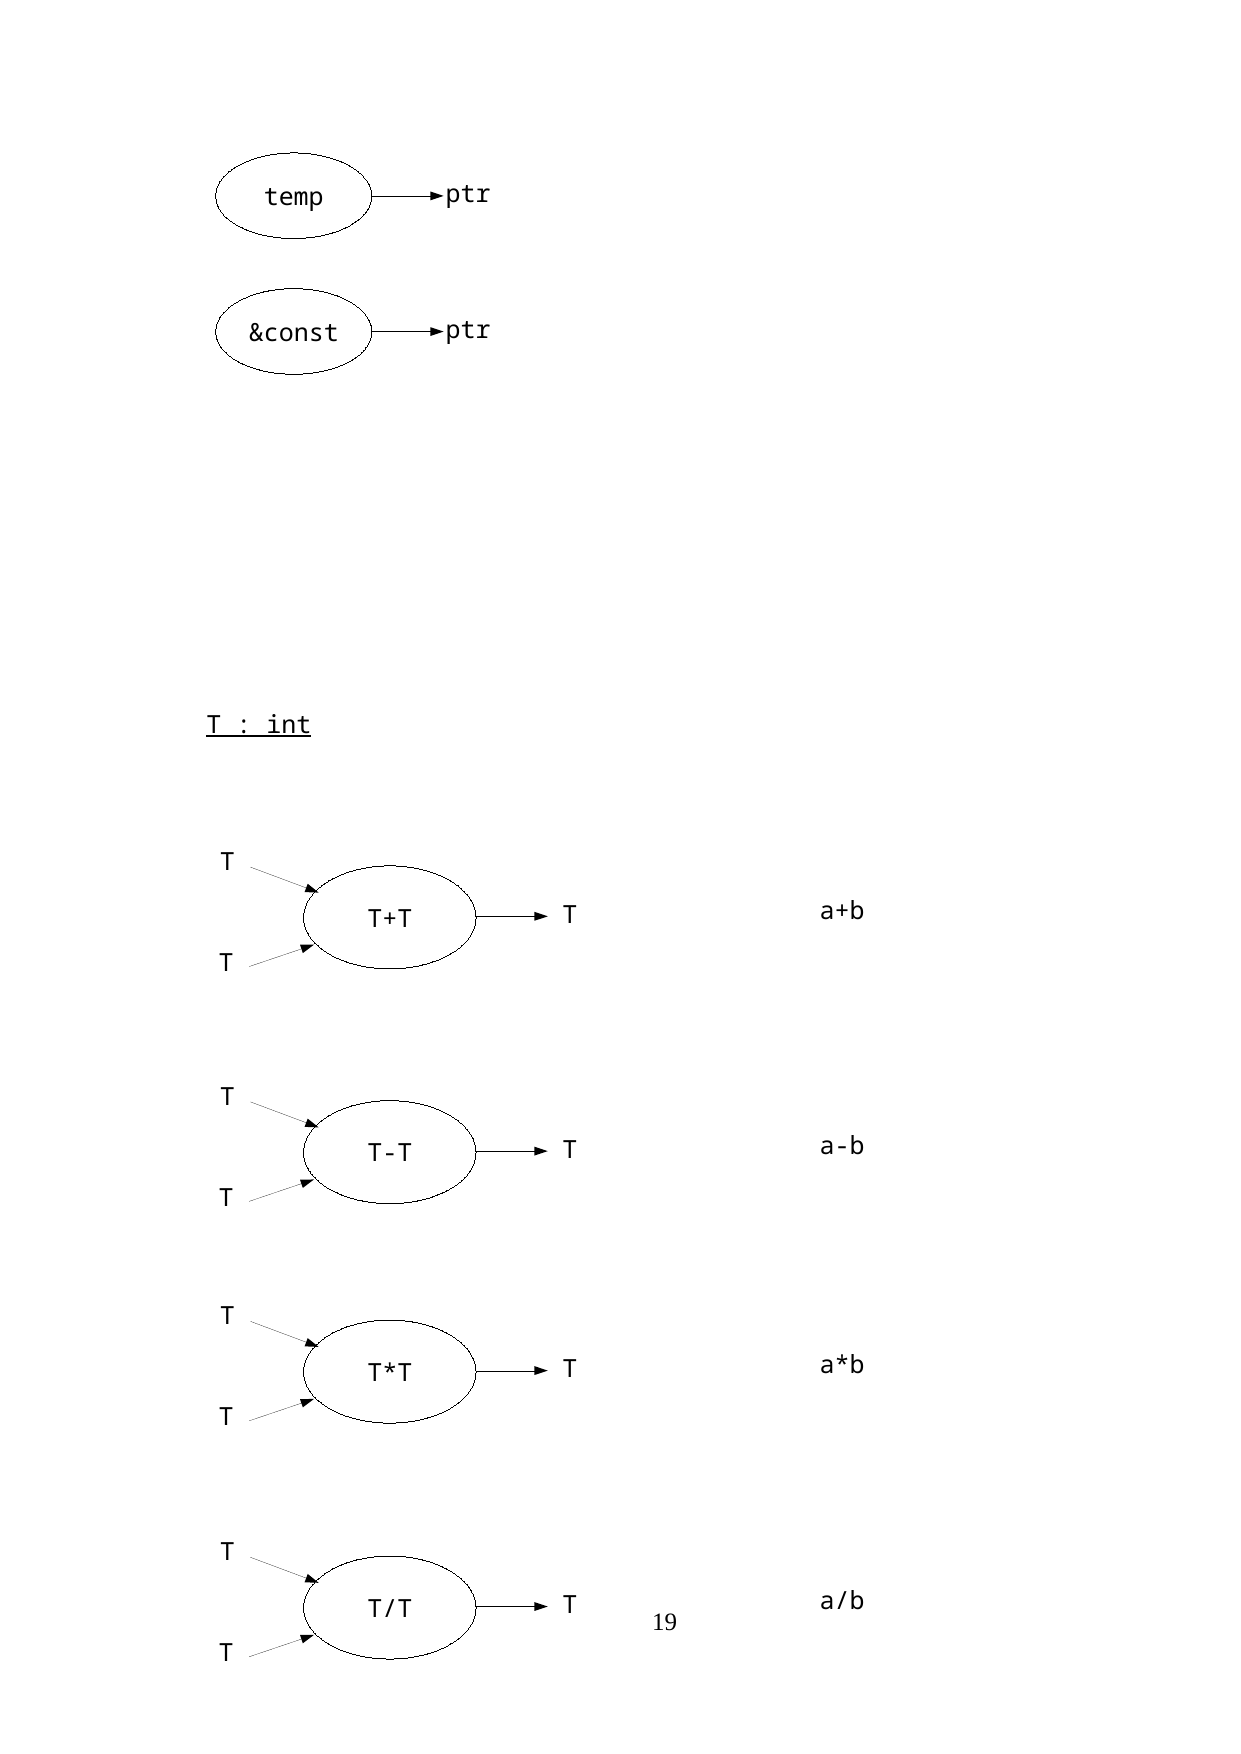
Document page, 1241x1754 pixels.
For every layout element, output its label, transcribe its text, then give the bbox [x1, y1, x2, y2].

text T : int [118, 706, 1122, 740]
